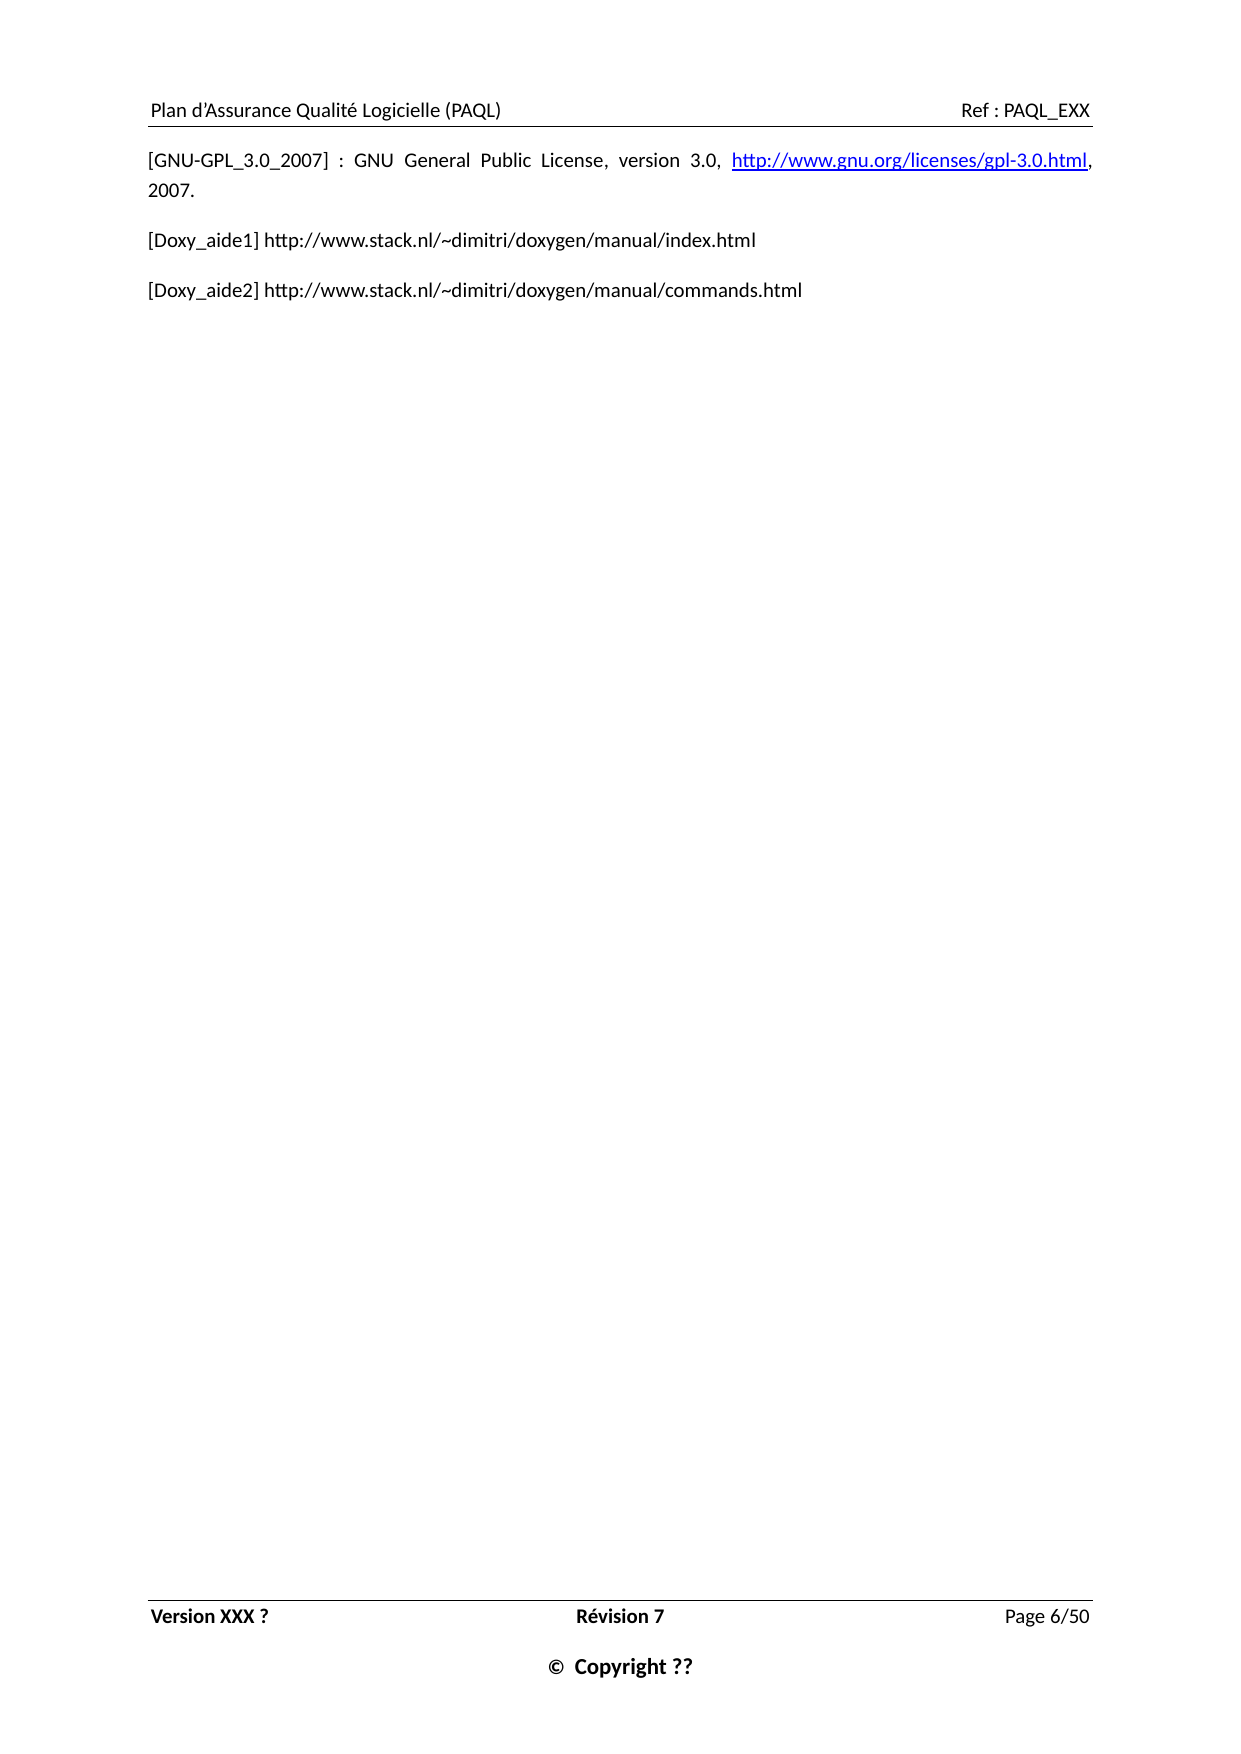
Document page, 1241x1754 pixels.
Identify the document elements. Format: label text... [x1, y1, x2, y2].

text [Doxy_aide2] http://www.stack.nl/~dimitri/doxygen/manual/commands.html [148, 277, 1093, 302]
text [GNU-GPL_3.0_2007] : GNU General Public License, version 3.0, http://www.gnu.org/licenses/gpl-3.0.html, 2007. [148, 148, 1093, 202]
text [Doxy_aide1] http://www.stack.nl/~dimitri/doxygen/manual/index.html [148, 227, 1093, 252]
